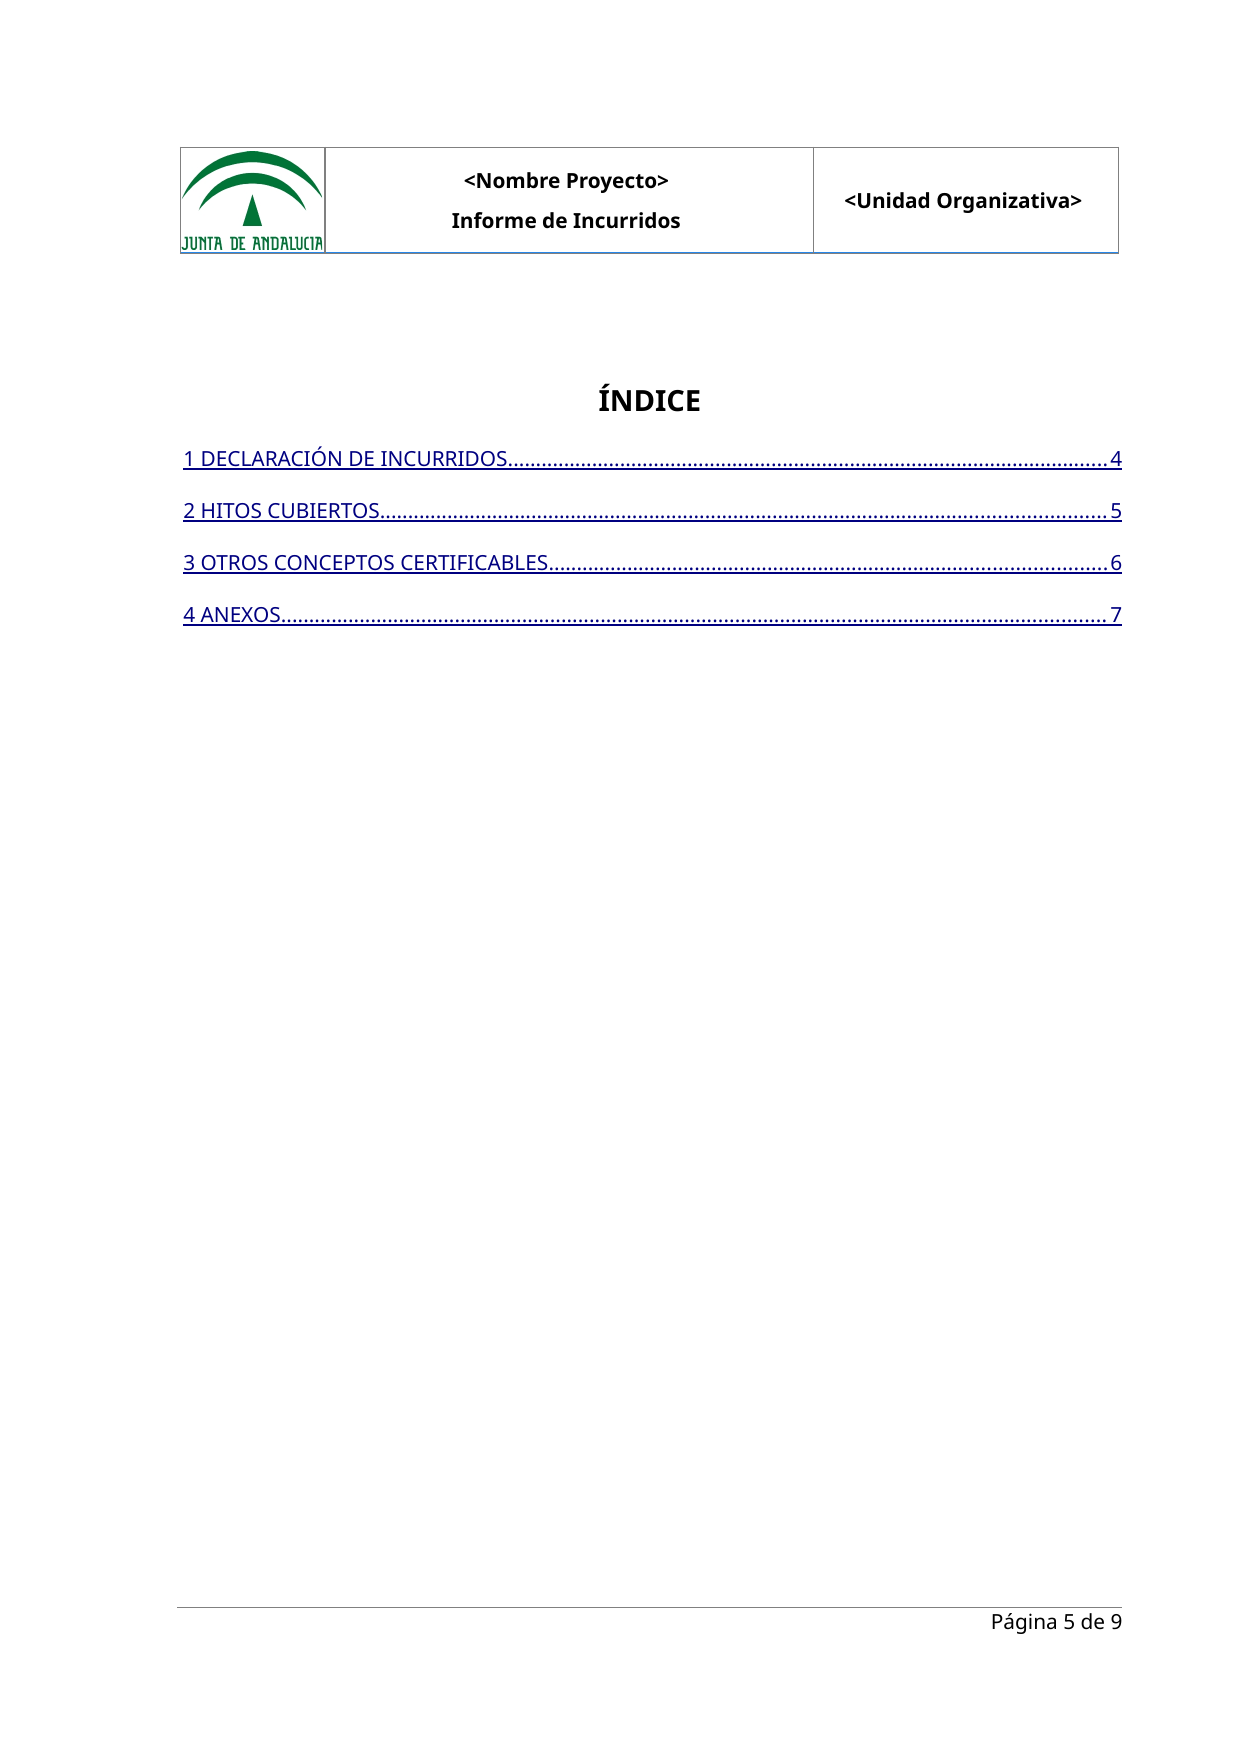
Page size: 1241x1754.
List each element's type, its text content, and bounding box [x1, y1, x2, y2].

picture [181, 151, 323, 250]
text 2 HITOS CUBIERTOS 5 [183, 496, 1122, 520]
subtitle ÍNDICE [177, 380, 1122, 420]
text 1 DECLARACIÓN DE INCURRIDOS 4 [183, 444, 1122, 468]
text 3 OTROS CONCEPTOS CERTIFICABLES 6 [183, 548, 1122, 572]
text 4 ANEXOS 7 [183, 600, 1122, 624]
